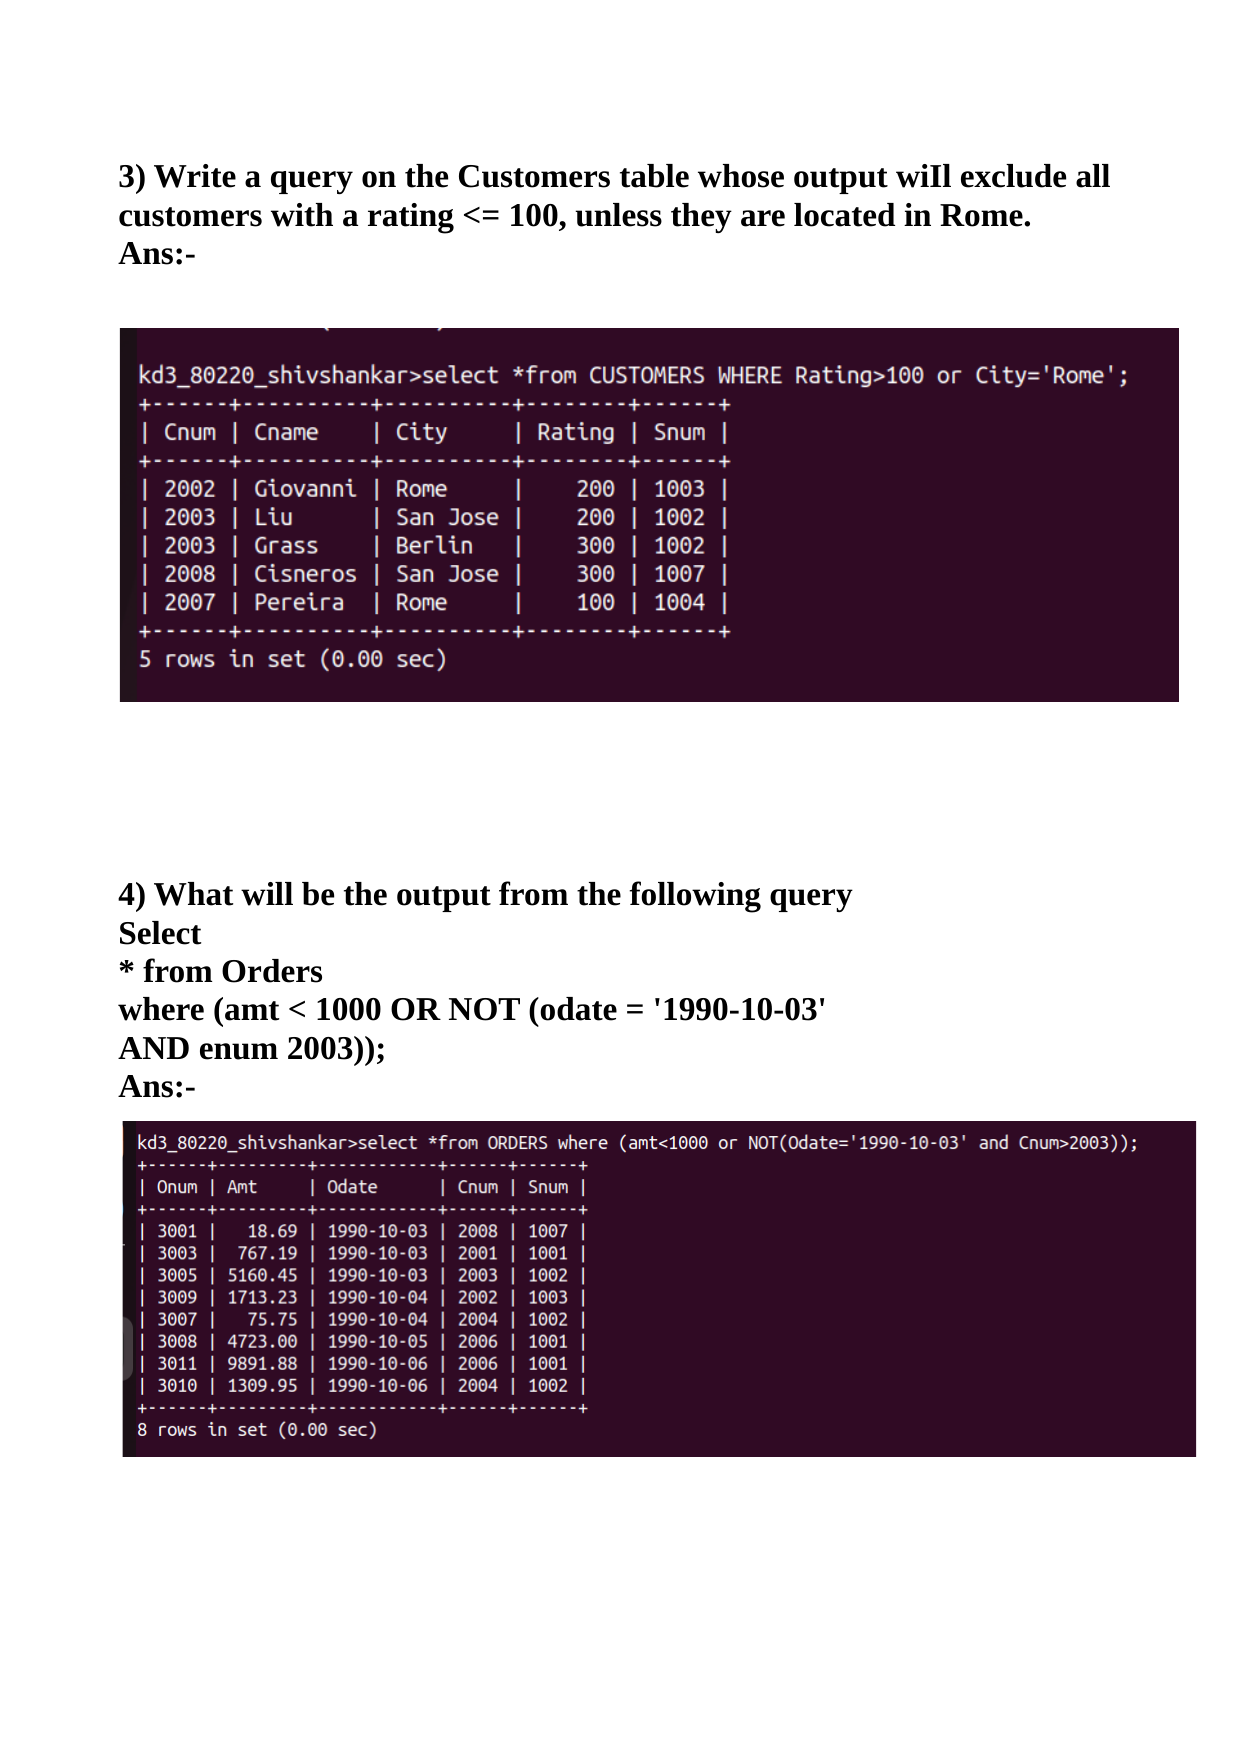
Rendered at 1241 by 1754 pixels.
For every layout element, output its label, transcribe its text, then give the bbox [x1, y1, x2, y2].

text * from Orders [118, 951, 1122, 989]
text AND enum 2003)); [118, 1028, 1122, 1066]
picture [122, 1121, 1197, 1457]
picture [119, 328, 1179, 702]
text 4) What will be the output from the following query [118, 874, 1122, 913]
text Ans:- [118, 233, 1122, 271]
text Ans:- [118, 1066, 1122, 1104]
text where (amt < 1000 OR NOT (odate = '1990-10-03' [118, 989, 1122, 1028]
text 3) Write a query on the Customers table whose output wiIl exclude all customers with a rating <= 100, unless they are located in Rome. [118, 156, 1122, 233]
text Select [118, 913, 1122, 951]
